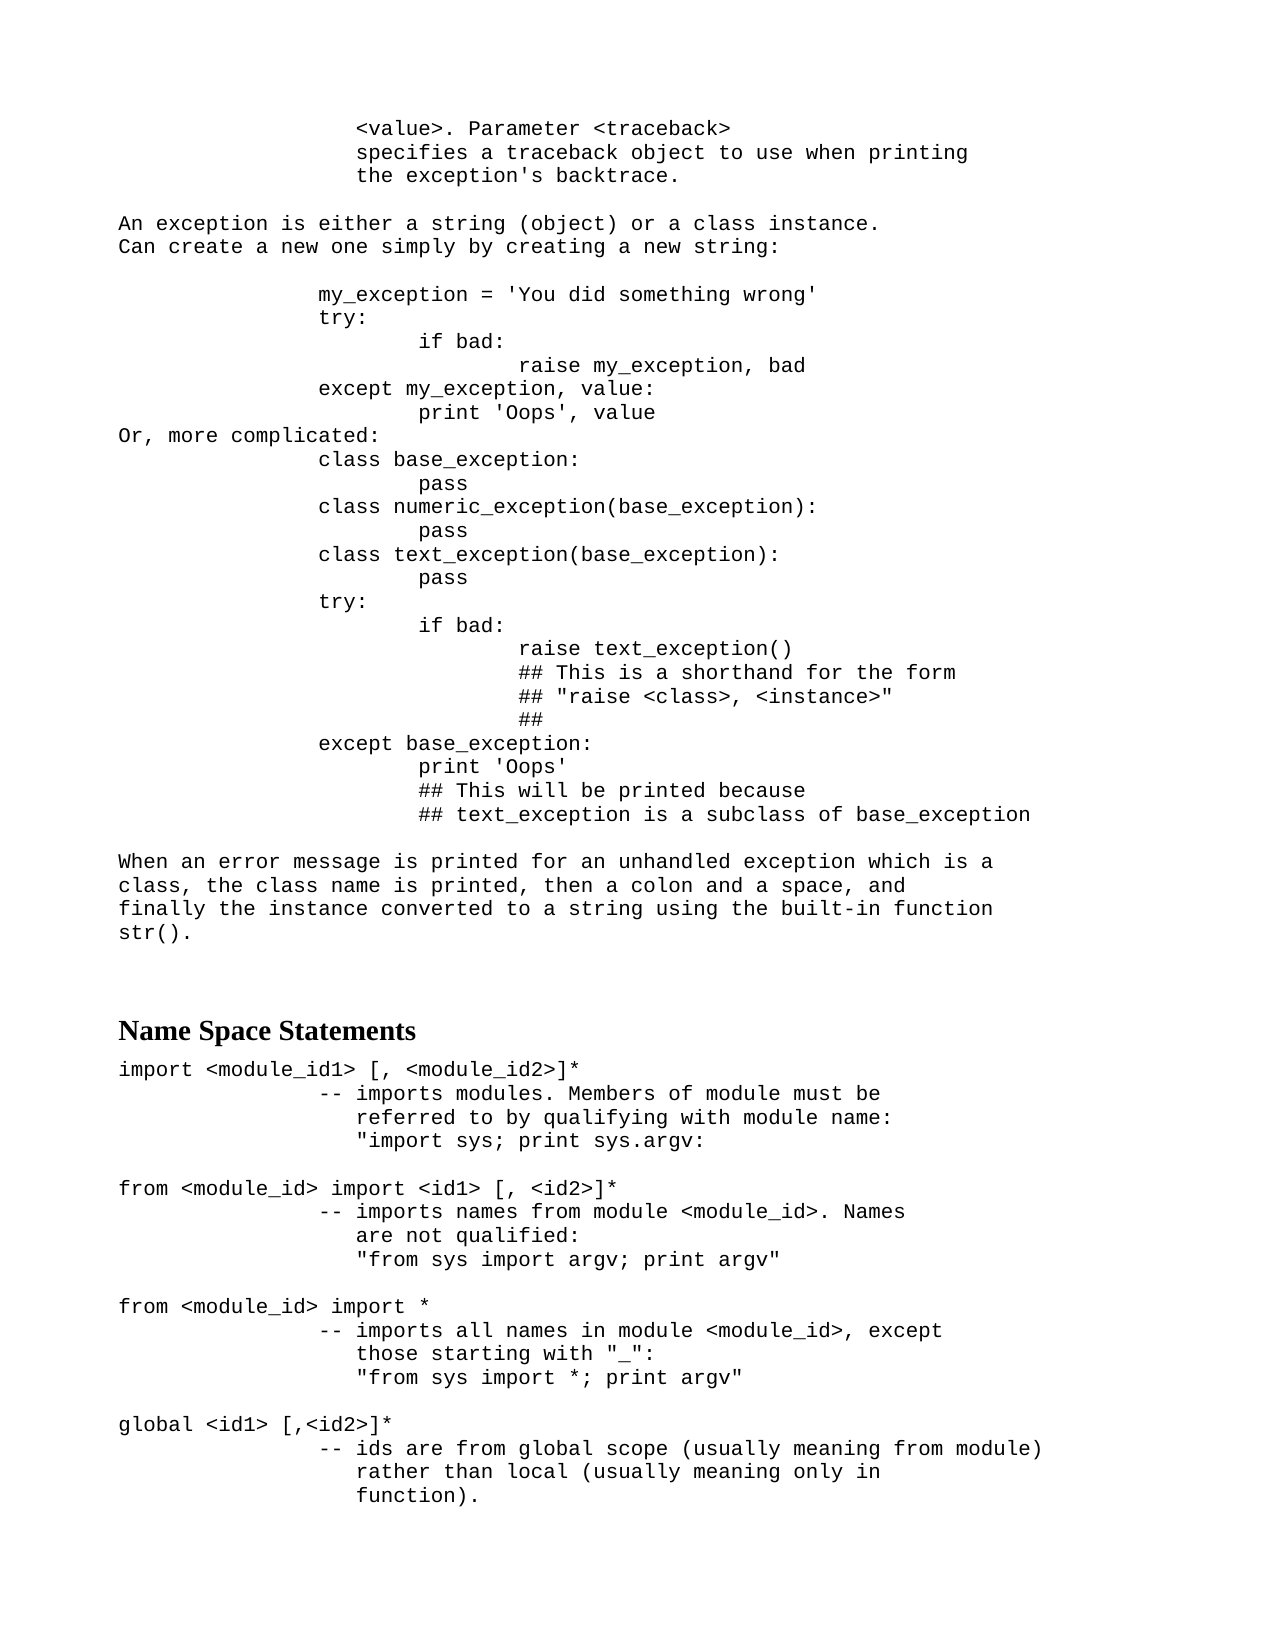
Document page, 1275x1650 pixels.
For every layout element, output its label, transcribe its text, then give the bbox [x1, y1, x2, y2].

text Can create a new one simply by creating a new string: [118, 236, 1157, 260]
text finally the instance converted to a string using the built-in function [118, 898, 1157, 922]
text Or, more complicated: [118, 426, 1157, 449]
text if bad: [118, 615, 1157, 638]
text referred to by qualifying with module name: [118, 1107, 1157, 1130]
text try: [118, 591, 1157, 615]
text if bad: [118, 331, 1157, 354]
text "import sys; print sys.argv: [118, 1130, 1157, 1154]
text -- imports modules. Members of module must be [118, 1083, 1157, 1107]
text pass [118, 520, 1157, 544]
text the exception's backtrace. [118, 165, 1157, 189]
text <value>. Parameter <traceback> [118, 118, 1157, 142]
text import <module_id1> [, <module_id2>]* [118, 1059, 1157, 1083]
text -- imports names from module <module_id>. Names [118, 1201, 1157, 1225]
text are not qualified: [118, 1225, 1157, 1249]
text raise my_exception, bad [118, 354, 1157, 378]
text class numeric_exception(base_exception): [118, 496, 1157, 520]
text When an error message is printed for an unhandled exception which is a [118, 851, 1157, 875]
text class base_exception: [118, 449, 1157, 473]
text pass [118, 567, 1157, 591]
text from <module_id> import * [118, 1296, 1157, 1319]
text function). [118, 1485, 1157, 1509]
text ## [118, 709, 1157, 733]
text ## This is a shorthand for the form [118, 662, 1157, 686]
subtitle Name Space Statements [118, 1013, 1157, 1047]
text except base_exception: [118, 733, 1157, 757]
text class text_exception(base_exception): [118, 544, 1157, 567]
text -- imports all names in module <module_id>, except [118, 1319, 1157, 1343]
text print 'Oops', value [118, 402, 1157, 426]
text from <module_id> import <id1> [, <id2>]* [118, 1178, 1157, 1201]
text pass [118, 473, 1157, 496]
text my_exception = 'You did something wrong' [118, 284, 1157, 307]
text except my_exception, value: [118, 378, 1157, 402]
text "from sys import *; print argv" [118, 1367, 1157, 1391]
text An exception is either a string (object) or a class instance. [118, 213, 1157, 236]
text raise text_exception() [118, 638, 1157, 662]
text str(). [118, 922, 1157, 946]
text class, the class name is printed, then a colon and a space, and [118, 875, 1157, 898]
text global <id1> [,<id2>]* [118, 1414, 1157, 1438]
text ## This will be printed because [118, 780, 1157, 804]
text rather than local (usually meaning only in [118, 1461, 1157, 1485]
text ## "raise <class>, <instance>" [118, 686, 1157, 709]
text print 'Oops' [118, 757, 1157, 780]
text specifies a traceback object to use when printing [118, 142, 1157, 165]
text -- ids are from global scope (usually meaning from module) [118, 1438, 1157, 1461]
text "from sys import argv; print argv" [118, 1249, 1157, 1272]
text try: [118, 307, 1157, 331]
text ## text_exception is a subclass of base_exception [118, 804, 1157, 827]
text those starting with "_": [118, 1343, 1157, 1367]
